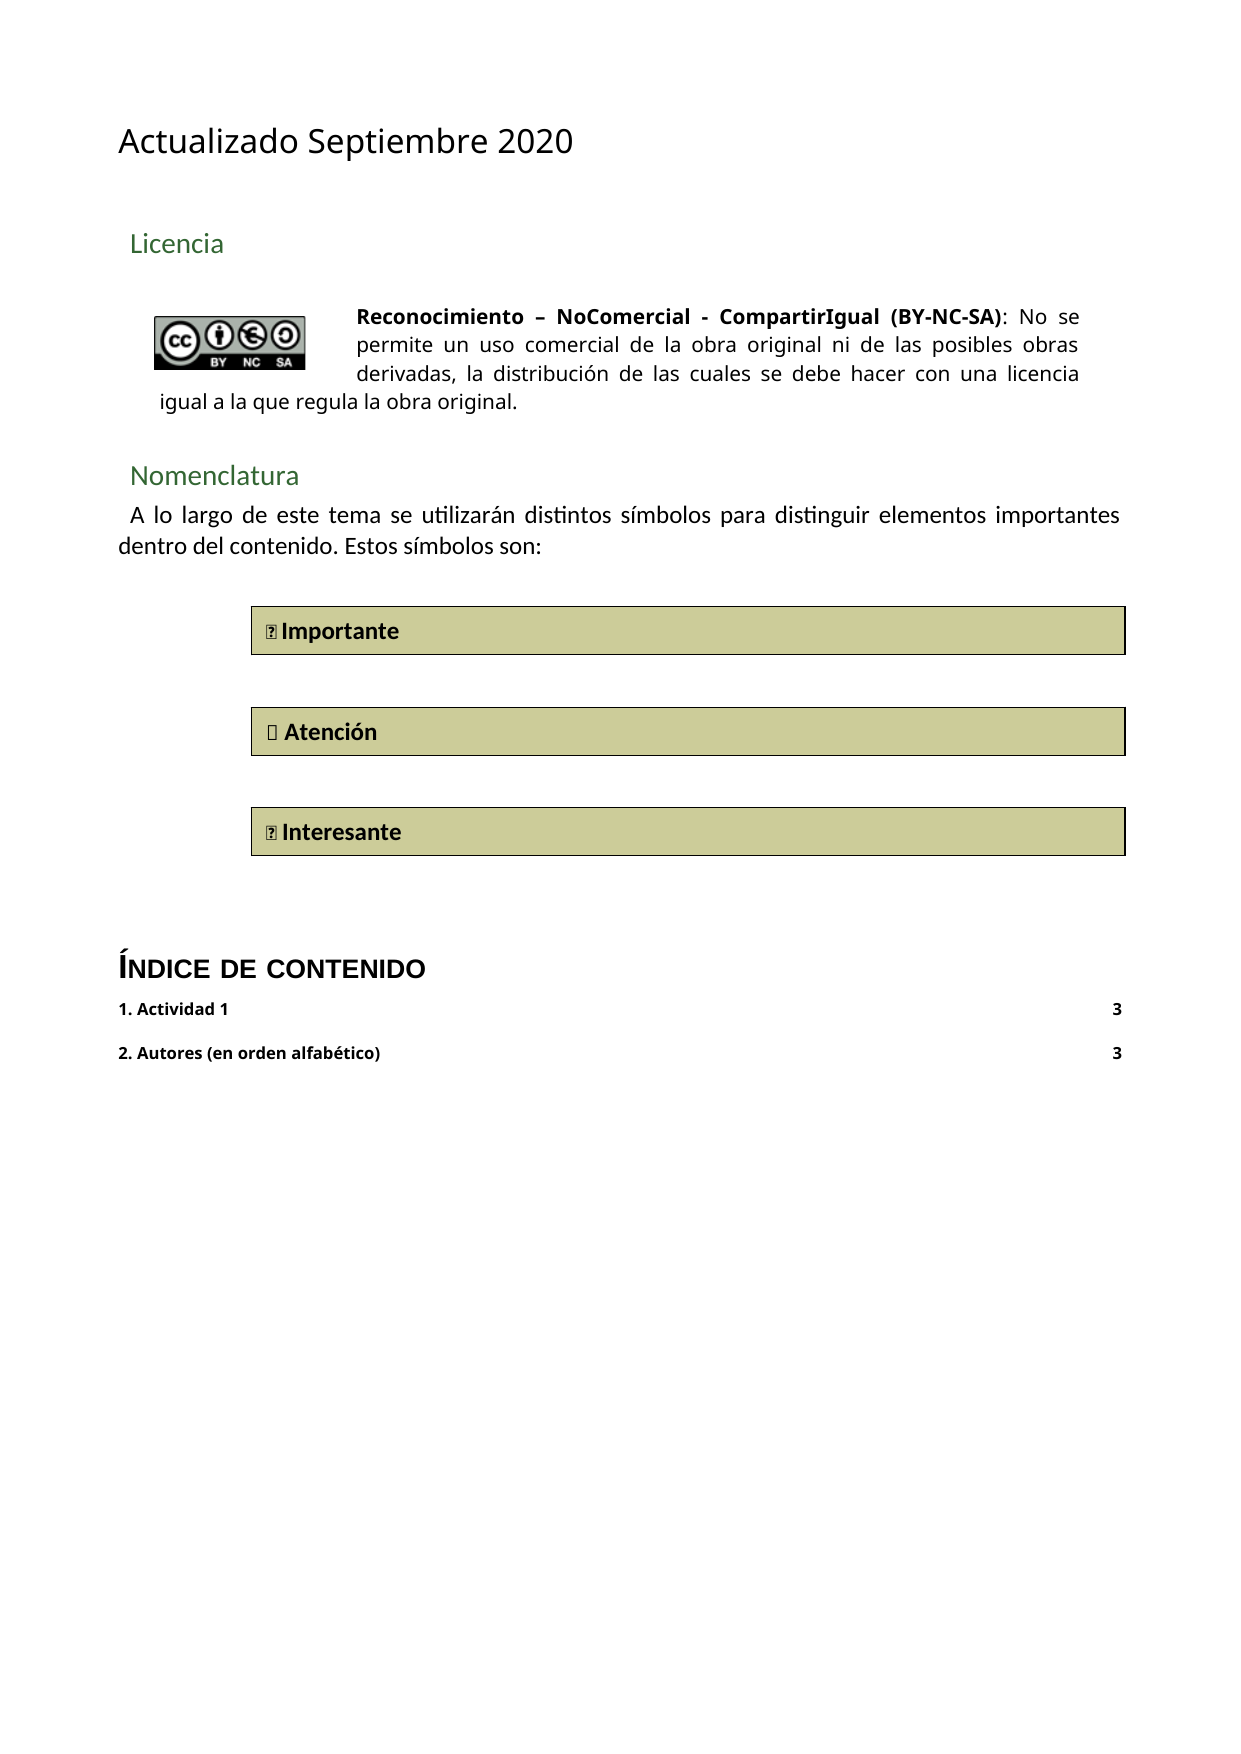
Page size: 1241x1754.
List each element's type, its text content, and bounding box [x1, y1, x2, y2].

text 2. Autores (en orden alfabético) 3 [118, 1041, 1122, 1064]
text Reconocimiento – NoComercial - CompartirIgual (BY-NC-SA): No se permite un uso comercial de la obra original ni de las posibles obras derivadas, la distribución de las cuales se debe hacer con una licencia igual a la que regula la obra original. [159, 302, 1080, 416]
text 1. Actividad 1 3 [118, 998, 1122, 1020]
picture [154, 316, 306, 370]
text Índice de contenido [118, 947, 1122, 985]
text Nomenclatura [118, 457, 1122, 493]
text Actualizado Septiembre 2020 [118, 118, 1122, 163]
text A lo largo de este tema se utilizarán distintos símbolos para distinguir elementos importantes dentro del contenido. Estos símbolos son: [118, 499, 1122, 560]
text ❕ Atención [252, 708, 1124, 755]
text 💬 Interesante [252, 808, 1124, 855]
text 📖 Importante [252, 607, 1124, 654]
text Licencia [118, 225, 1122, 261]
